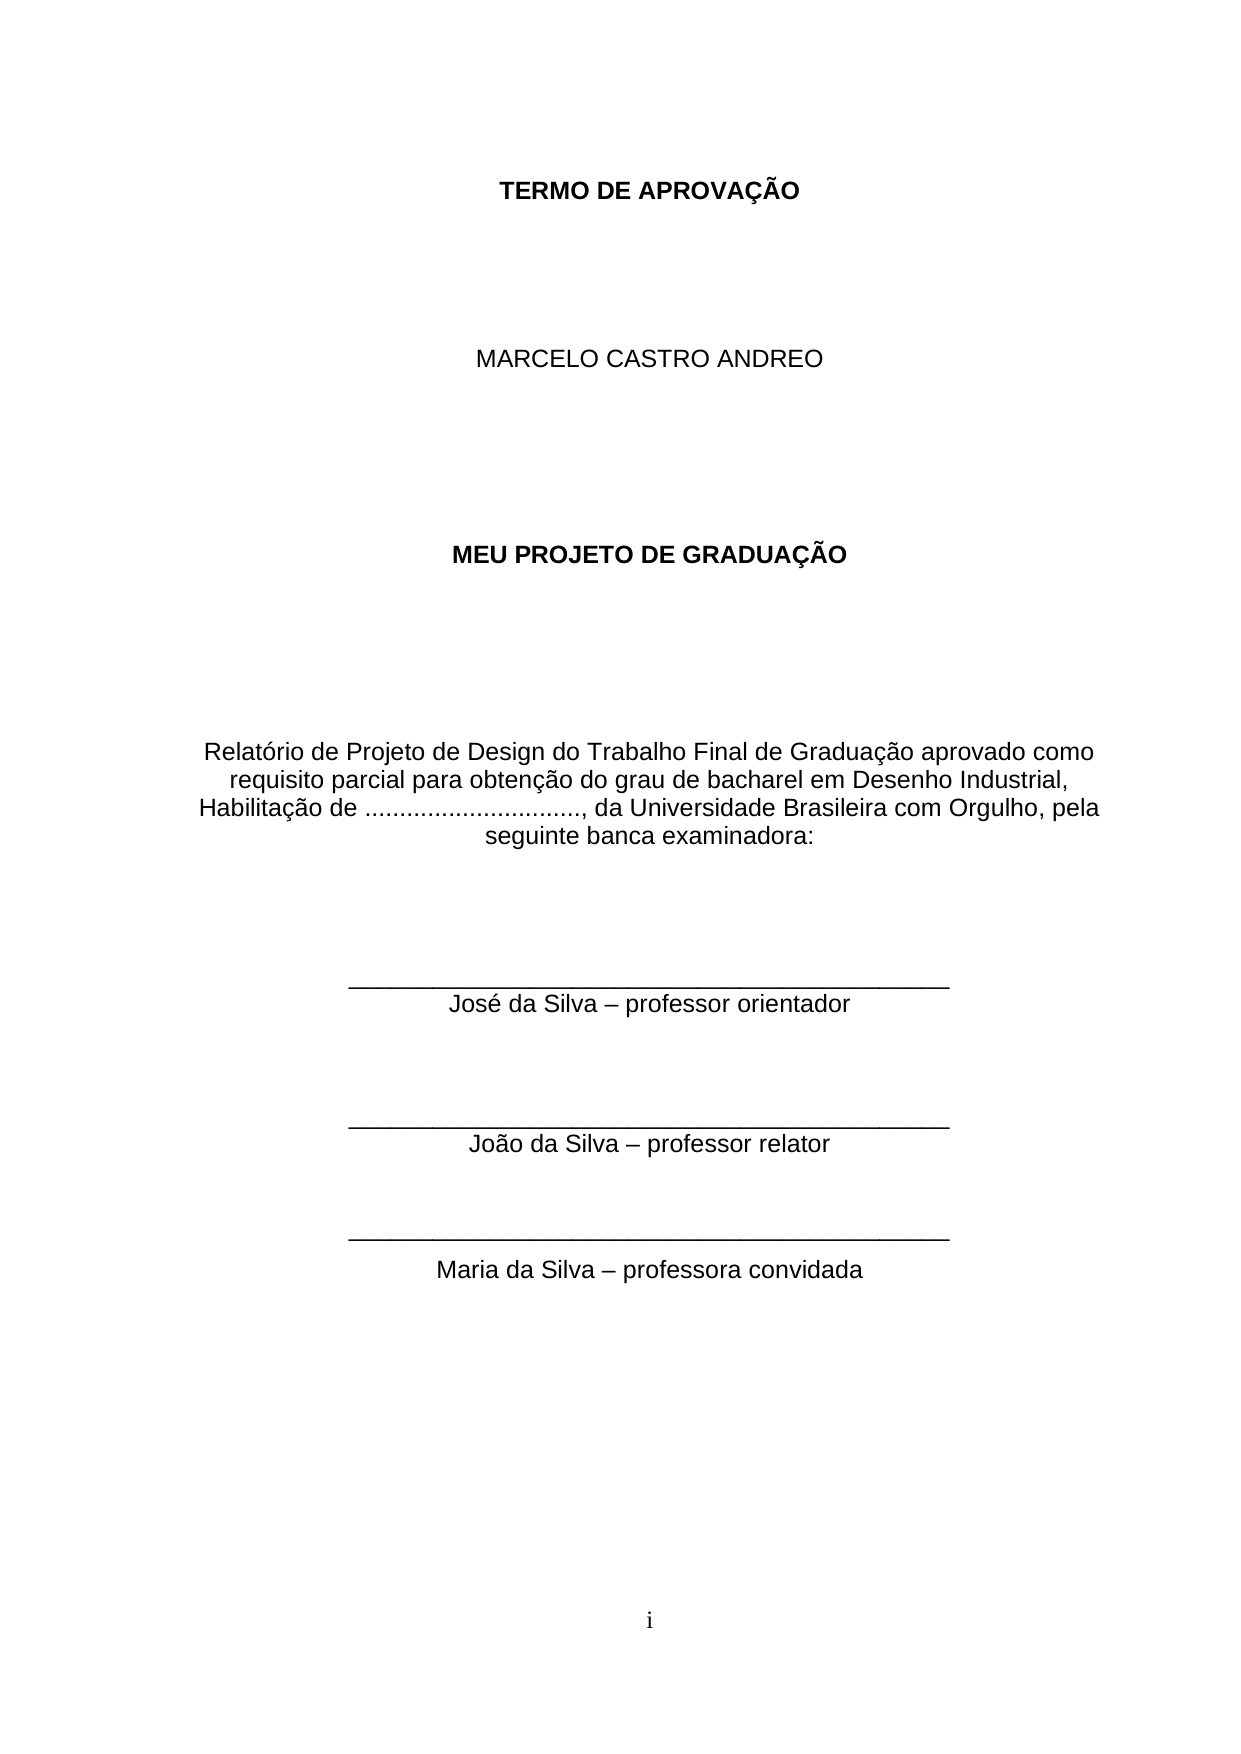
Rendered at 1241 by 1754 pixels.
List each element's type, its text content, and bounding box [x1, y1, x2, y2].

text ___________________________________________ [177, 1214, 1122, 1242]
text Maria da Silva – professora convidada [177, 1256, 1122, 1284]
text João da Silva – professor relator [177, 1130, 1122, 1158]
text ___________________________________________ [177, 1102, 1122, 1130]
text ___________________________________________ [177, 962, 1122, 990]
text Relatório de Projeto de Design do Trabalho Final de Graduação aprovado como requisito parcial para obtenção do grau de bacharel em Desenho Industrial, Habilitação de ..............................., da Universidade Brasileira com Orgulho, pela seguinte banca examinadora: [177, 738, 1122, 850]
text José da Silva – professor orientador [177, 990, 1122, 1018]
text MARCELO CASTRO ANDREO [177, 345, 1122, 373]
text MEU PROJETO DE GRADUAÇÃO [177, 541, 1122, 569]
text TERMO DE APROVAÇÃO [177, 177, 1122, 205]
